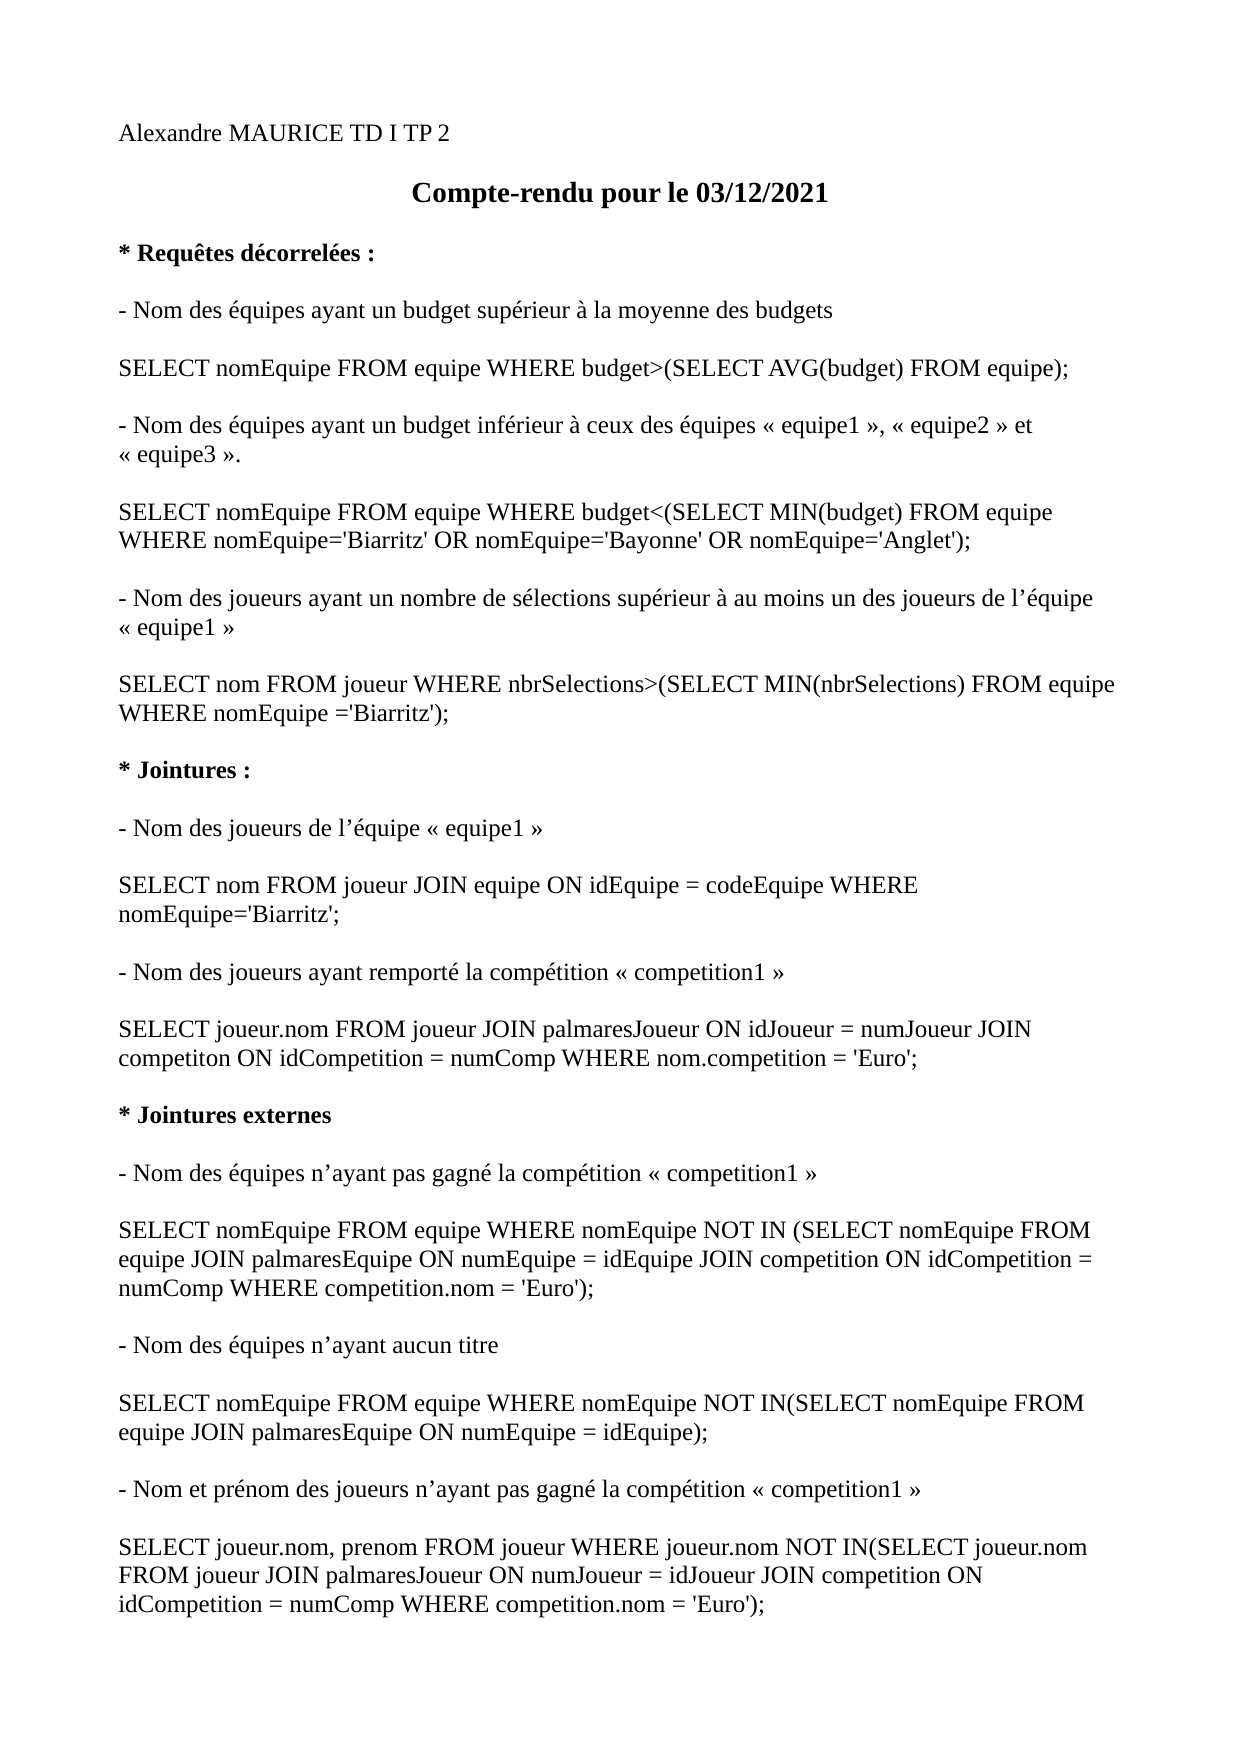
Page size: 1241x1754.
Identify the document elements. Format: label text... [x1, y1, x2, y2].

text * Jointures externes [118, 1100, 1122, 1129]
text SELECT nom FROM joueur WHERE nbrSelections>(SELECT MIN(nbrSelections) FROM equipe WHERE nomEquipe ='Biarritz'); [118, 669, 1122, 727]
text - Nom des équipes ayant un budget supérieur à la moyenne des budgets [118, 295, 1122, 324]
text - Nom des équipes n’ayant aucun titre [118, 1330, 1122, 1359]
text - Nom des joueurs ayant un nombre de sélections supérieur à au moins un des joueurs de l’équipe « equipe1 » [118, 583, 1122, 640]
text - Nom des joueurs ayant remporté la compétition « competition1 » [118, 957, 1122, 985]
text SELECT nomEquipe FROM equipe WHERE nomEquipe NOT IN (SELECT nomEquipe FROM equipe JOIN palmaresEquipe ON numEquipe = idEquipe JOIN competition ON idCompetition = numComp WHERE competition.nom = 'Euro'); [118, 1215, 1122, 1302]
text SELECT nomEquipe FROM equipe WHERE nomEquipe NOT IN(SELECT nomEquipe FROM equipe JOIN palmaresEquipe ON numEquipe = idEquipe); [118, 1388, 1122, 1445]
text SELECT joueur.nom FROM joueur JOIN palmaresJoueur ON idJoueur = numJoueur JOIN competiton ON idCompetition = numComp WHERE nom.competition = 'Euro'; [118, 1014, 1122, 1072]
text - Nom des joueurs de l’équipe « equipe1 » [118, 813, 1122, 842]
text Compte-rendu pour le 03/12/2021 [118, 176, 1122, 209]
text - Nom des équipes n’ayant pas gagné la compétition « competition1 » [118, 1158, 1122, 1187]
text Alexandre MAURICE TD I TP 2 [118, 118, 1122, 147]
text * Jointures : [118, 755, 1122, 784]
text - Nom des équipes ayant un budget inférieur à ceux des équipes « equipe1 », « equipe2 » et « equipe3 ». [118, 410, 1122, 468]
text SELECT nom FROM joueur JOIN equipe ON idEquipe = codeEquipe WHERE nomEquipe='Biarritz'; [118, 870, 1122, 928]
text - Nom et prénom des joueurs n’ayant pas gagné la compétition « competition1 » [118, 1474, 1122, 1503]
text SELECT nomEquipe FROM equipe WHERE budget>(SELECT AVG(budget) FROM equipe); [118, 353, 1122, 382]
text SELECT nomEquipe FROM equipe WHERE budget<(SELECT MIN(budget) FROM equipe WHERE nomEquipe='Biarritz' OR nomEquipe='Bayonne' OR nomEquipe='Anglet'); [118, 497, 1122, 554]
text * Requêtes décorrelées : [118, 238, 1122, 267]
text SELECT joueur.nom, prenom FROM joueur WHERE joueur.nom NOT IN(SELECT joueur.nom FROM joueur JOIN palmaresJoueur ON numJoueur = idJoueur JOIN competition ON idCompetition = numComp WHERE competition.nom = 'Euro'); [118, 1532, 1122, 1618]
